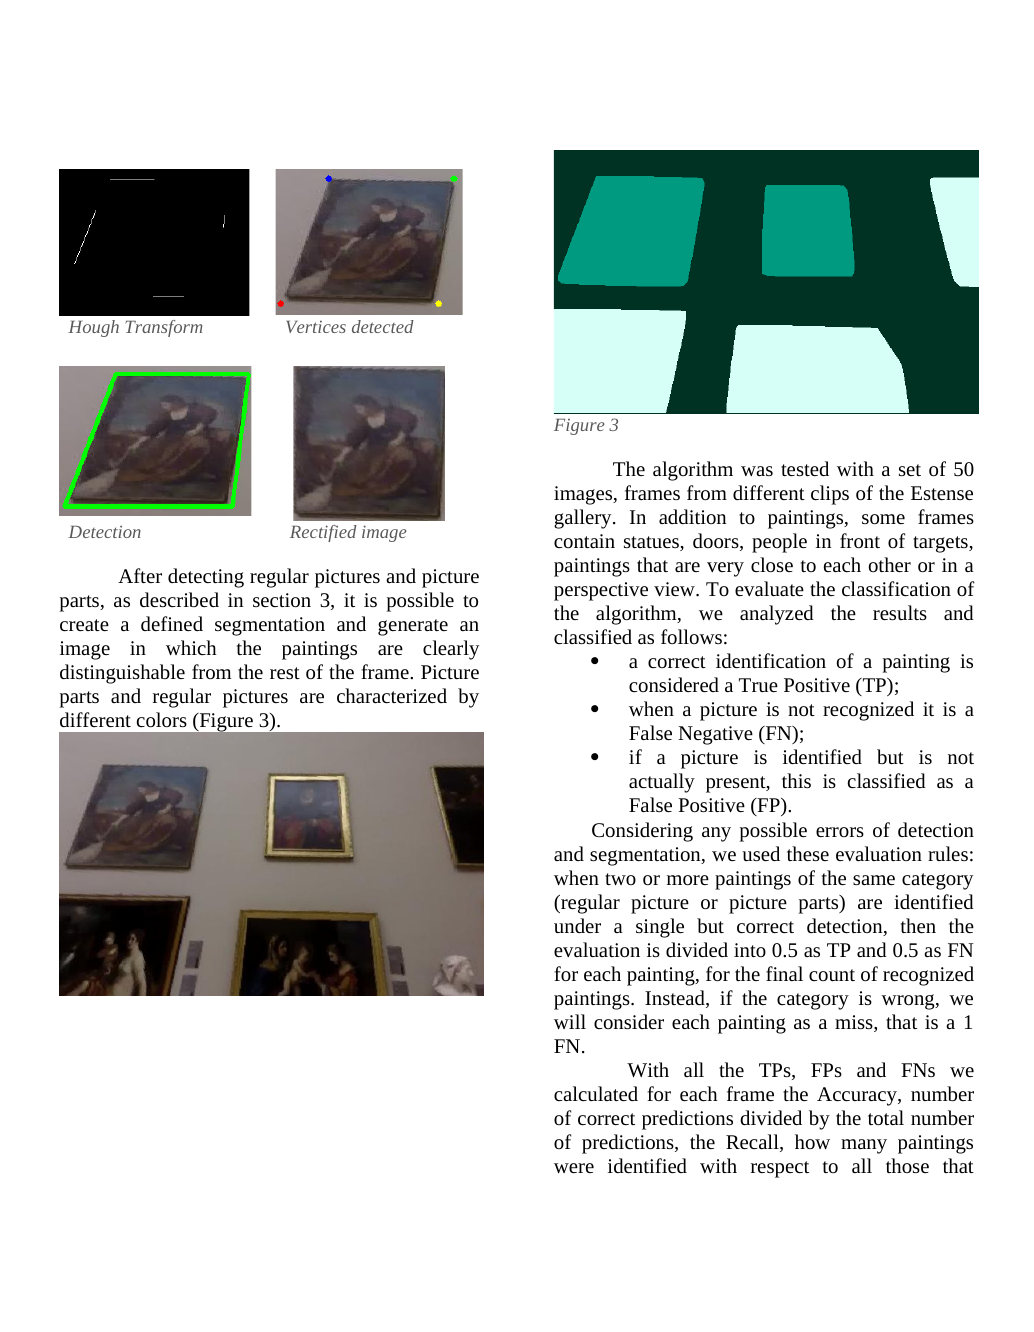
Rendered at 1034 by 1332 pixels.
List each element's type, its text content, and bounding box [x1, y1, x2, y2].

text Figure 3 [554, 414, 974, 435]
text Considering any possible errors of detection and segmentation, we used these evaluation rules: when two or more paintings of the same category (regular picture or picture parts) are identified under a single but correct detection, then the evaluation is divided into 0.5 as TP and 0.5 as FN for each painting, for the final count of recognized paintings. Instead, if the category is wrong, we will consider each painting as a miss, that is a 1 FN. [554, 817, 974, 1058]
text Detection Rectified image [59, 521, 480, 542]
list when a picture is not recognized it is a False Negative (FN); [591, 697, 974, 745]
list if a picture is identified but is not actually present, this is classified as a False Positive (FP). [591, 745, 974, 817]
list a correct identification of a painting is considered a True Positive (TP); [591, 649, 974, 697]
text The algorithm was tested with a set of 50 images, frames from different clips of the Estense gallery. In addition to paintings, some frames contain statues, doors, people in front of targets, paintings that are very close to each other or in a perspective view. To evaluate the classification of the algorithm, we analyzed the results and classified as follows: [554, 457, 974, 649]
text After detecting regular pictures and picture parts, as described in section 3, it is possible to create a defined segmentation and generate an image in which the paintings are clearly distinguishable from the rest of the frame. Picture parts and regular pictures are characterized by different colors (Figure 3). [59, 564, 480, 732]
text With all the TPs, FPs and FNs we calculated for each frame the Accuracy, number of correct predictions divided by the total number of predictions, the Recall, how many paintings were identified with respect to all those that [554, 1058, 974, 1178]
text Hough Transform Vertices detected [59, 316, 480, 337]
